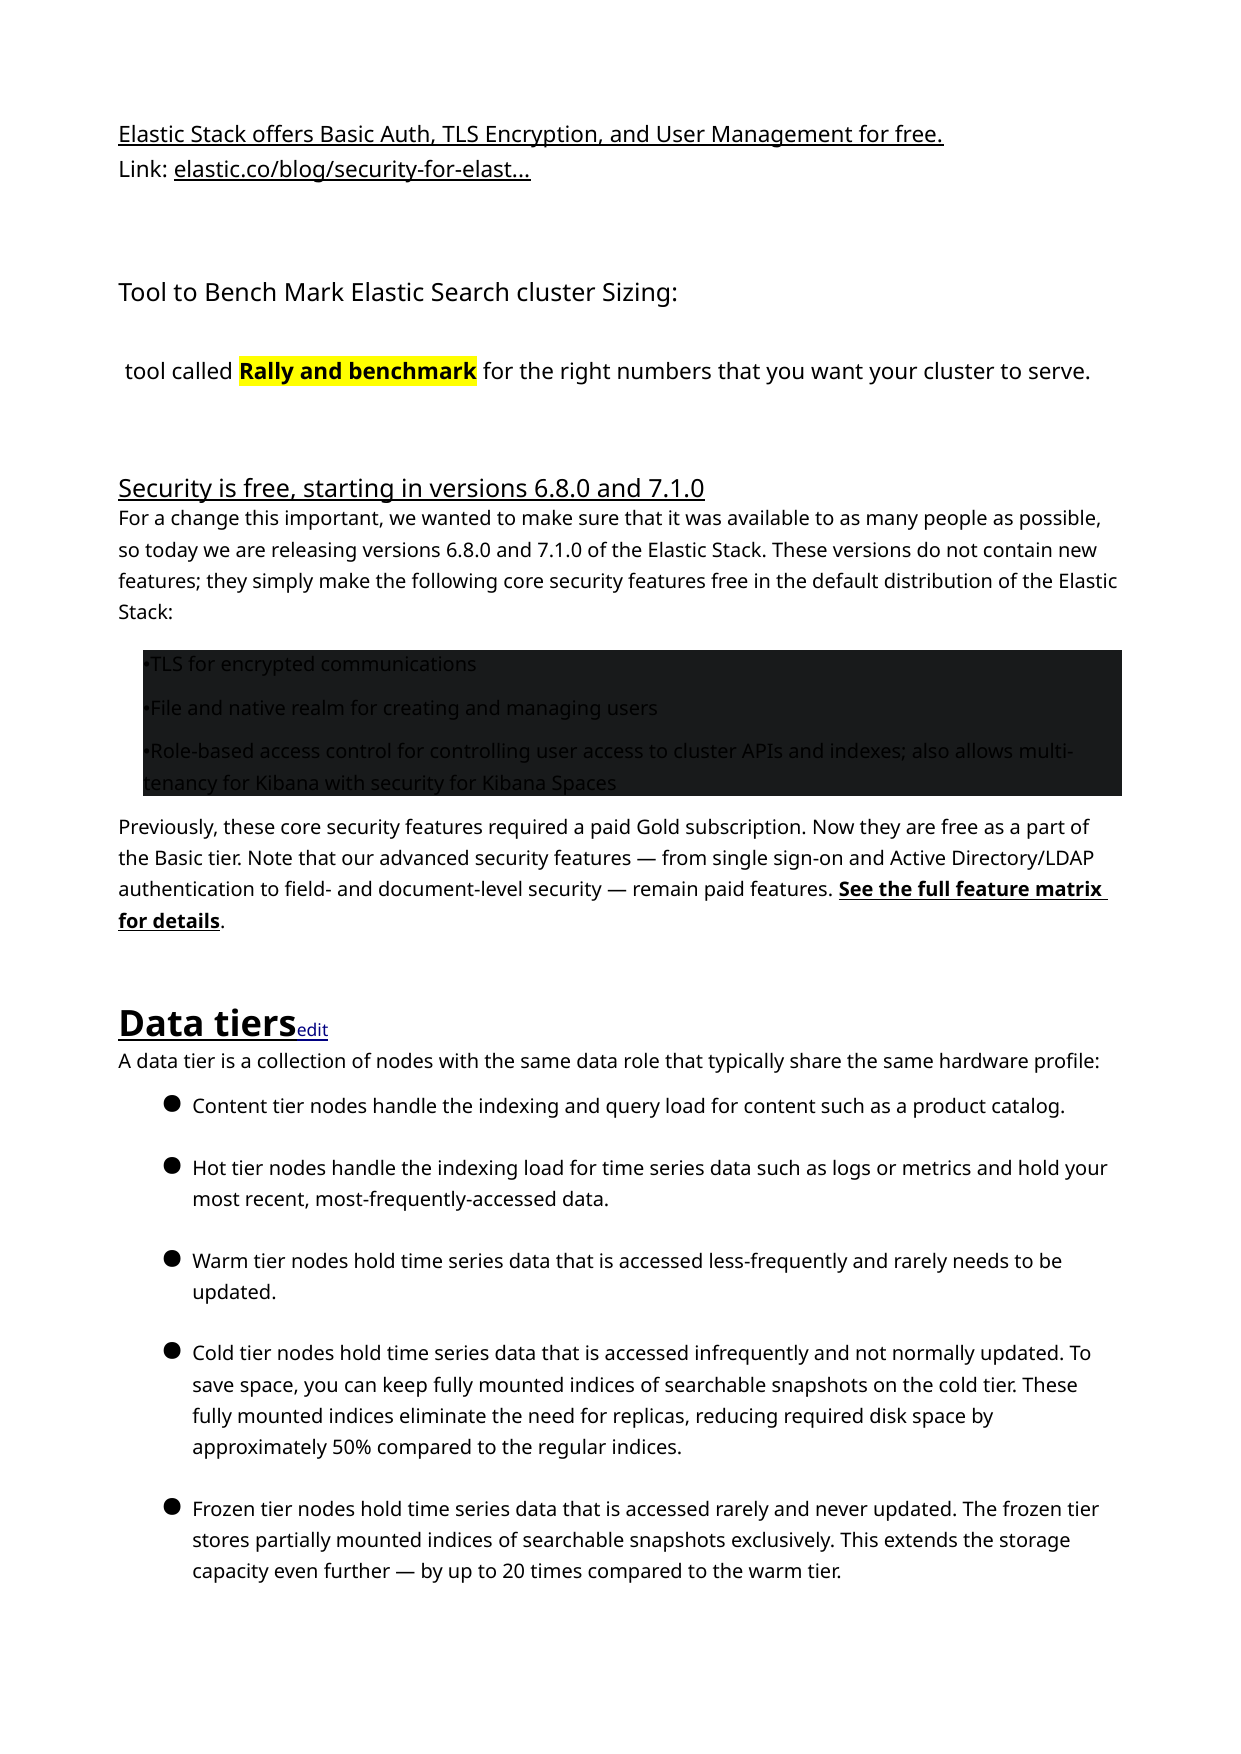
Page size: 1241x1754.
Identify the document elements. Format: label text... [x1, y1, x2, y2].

list Content tier nodes handle the indexing and query load for content such as a product catalog. [162, 1093, 1122, 1120]
list Hot tier nodes handle the indexing load for time series data such as logs or metrics and hold your most recent, most-frequently-accessed data. [162, 1154, 1122, 1213]
text Tool to Bench Mark Elastic Search cluster Sizing: [118, 274, 1122, 308]
subtitle Data tiersedit [118, 997, 1122, 1047]
list Warm tier nodes hold time series data that is accessed less-frequently and rarely needs to be updated. [162, 1247, 1122, 1305]
text For a change this important, we wanted to make sure that it was available to as many people as possible, so today we are releasing versions 6.8.0 and 7.1.0 of the Elastic Stack. These versions do not contain new features; they simply make the following core security features free in the default distribution of the Elastic Stack: [118, 504, 1122, 626]
list File and native realm for creating and managing users [143, 694, 1122, 721]
text Previously, these core security features required a paid Gold subscription. Now they are free as a part of the Basic tier. Note that our advanced security features — from single sign-on and Active Directory/LDAP authentication to field- and document-level security — remain paid features. See the full feature matrix for details. [118, 813, 1122, 934]
list Cold tier nodes hold time series data that is accessed infrequently and not normally updated. To save space, you can keep fully mounted indices of searchable snapshots on the cold tier. These fully mounted indices eliminate the need for replicas, reducing required disk space by approximately 50% compared to the regular indices. [162, 1339, 1122, 1461]
list Role-based access control for controlling user access to cluster APIs and indexes; also allows multi-tenancy for Kibana with security for Kibana Spaces [143, 737, 1122, 796]
list TLS for encrypted communications [143, 650, 1122, 677]
subtitle Security is free, starting in versions 6.8.0 and 7.1.0 [118, 470, 1122, 504]
text Elastic Stack offers Basic Auth, TLS Encryption, and User Management for free. [118, 118, 1122, 149]
text Link: elastic.co/blog/security-for-elast... [118, 153, 1122, 184]
text A data tier is a collection of nodes with the same data role that typically share the same hardware profile: [118, 1047, 1122, 1074]
text tool called Rally and benchmark for the right numbers that you want your cluster to serve. [118, 353, 1122, 387]
list Frozen tier nodes hold time series data that is accessed rarely and never updated. The frozen tier stores partially mounted indices of searchable snapshots exclusively. This extends the storage capacity even further — by up to 20 times compared to the warm tier. [162, 1495, 1122, 1585]
